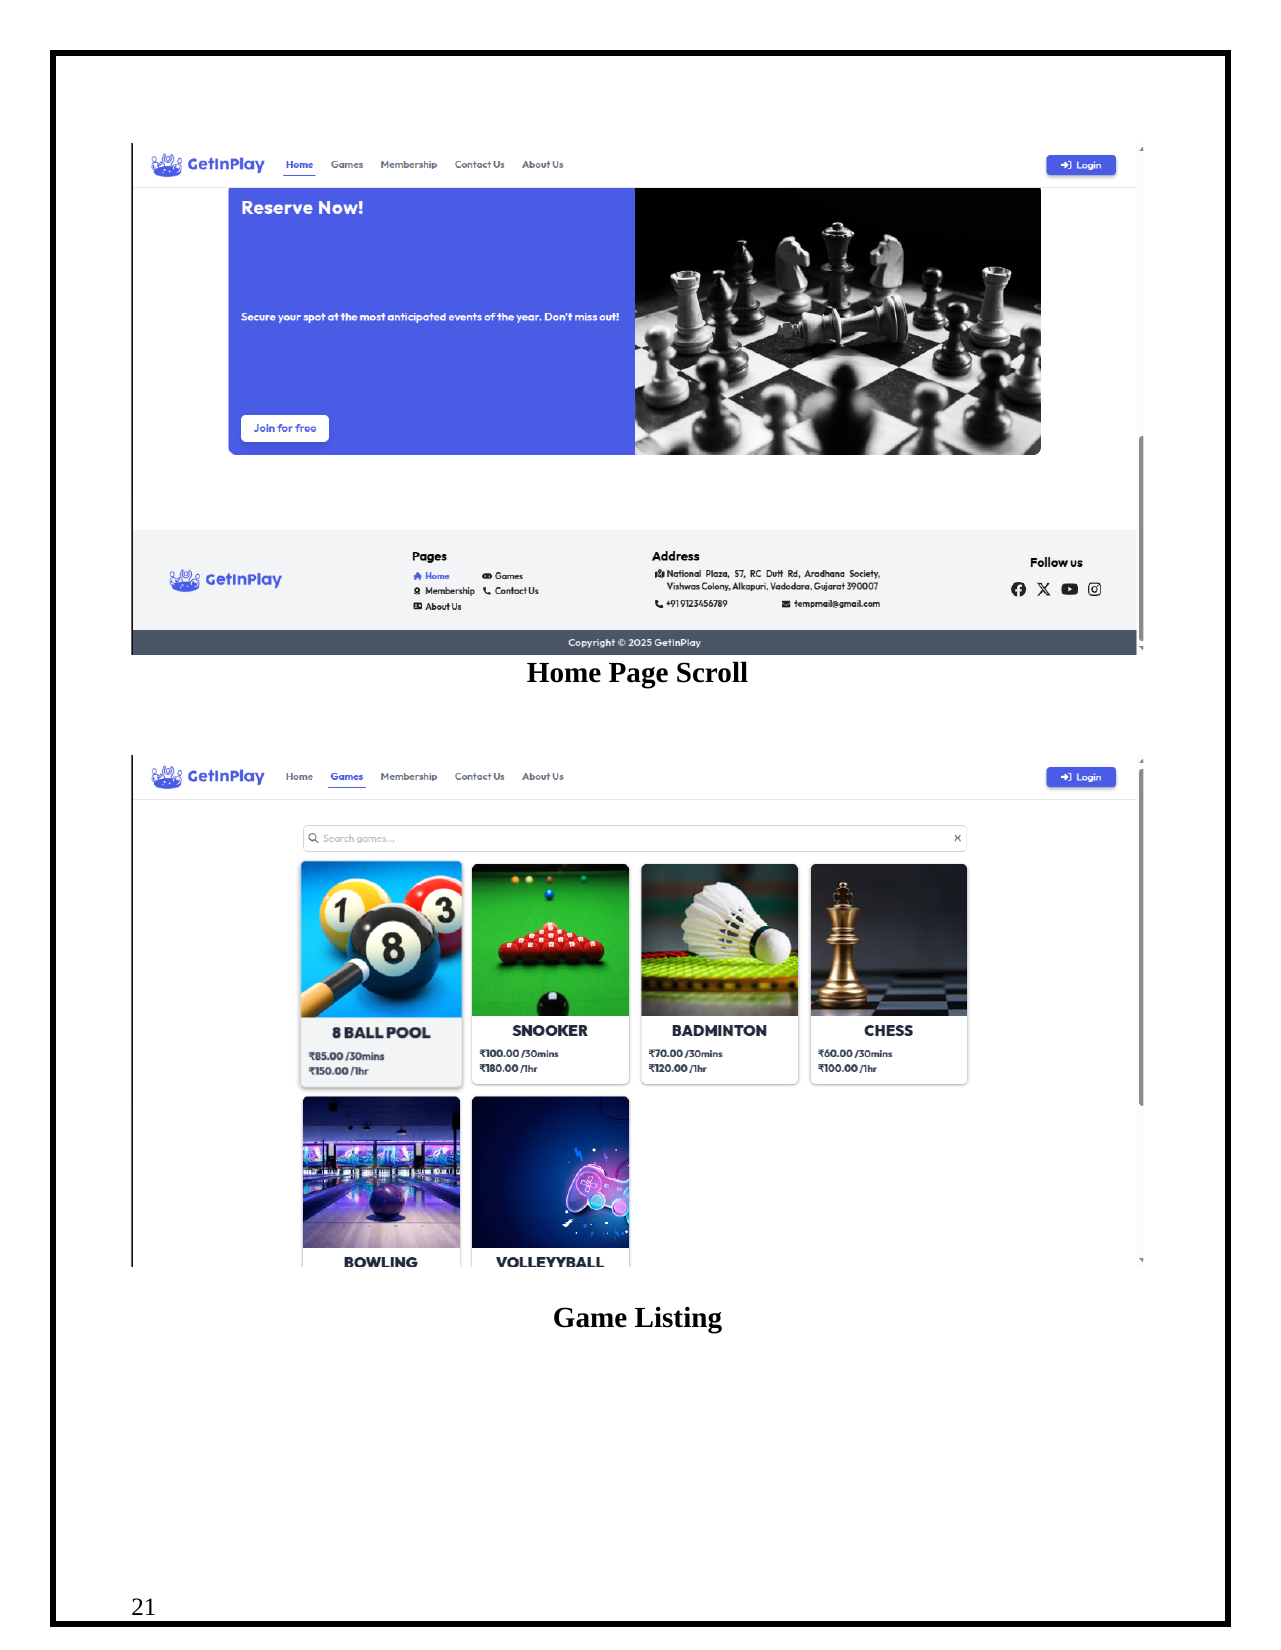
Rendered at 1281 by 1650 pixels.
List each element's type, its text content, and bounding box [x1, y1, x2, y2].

picture [131, 143, 1144, 655]
text Game Listing [131, 1300, 1143, 1334]
text Home Page Scroll [131, 655, 1143, 688]
picture [131, 755, 1144, 1267]
